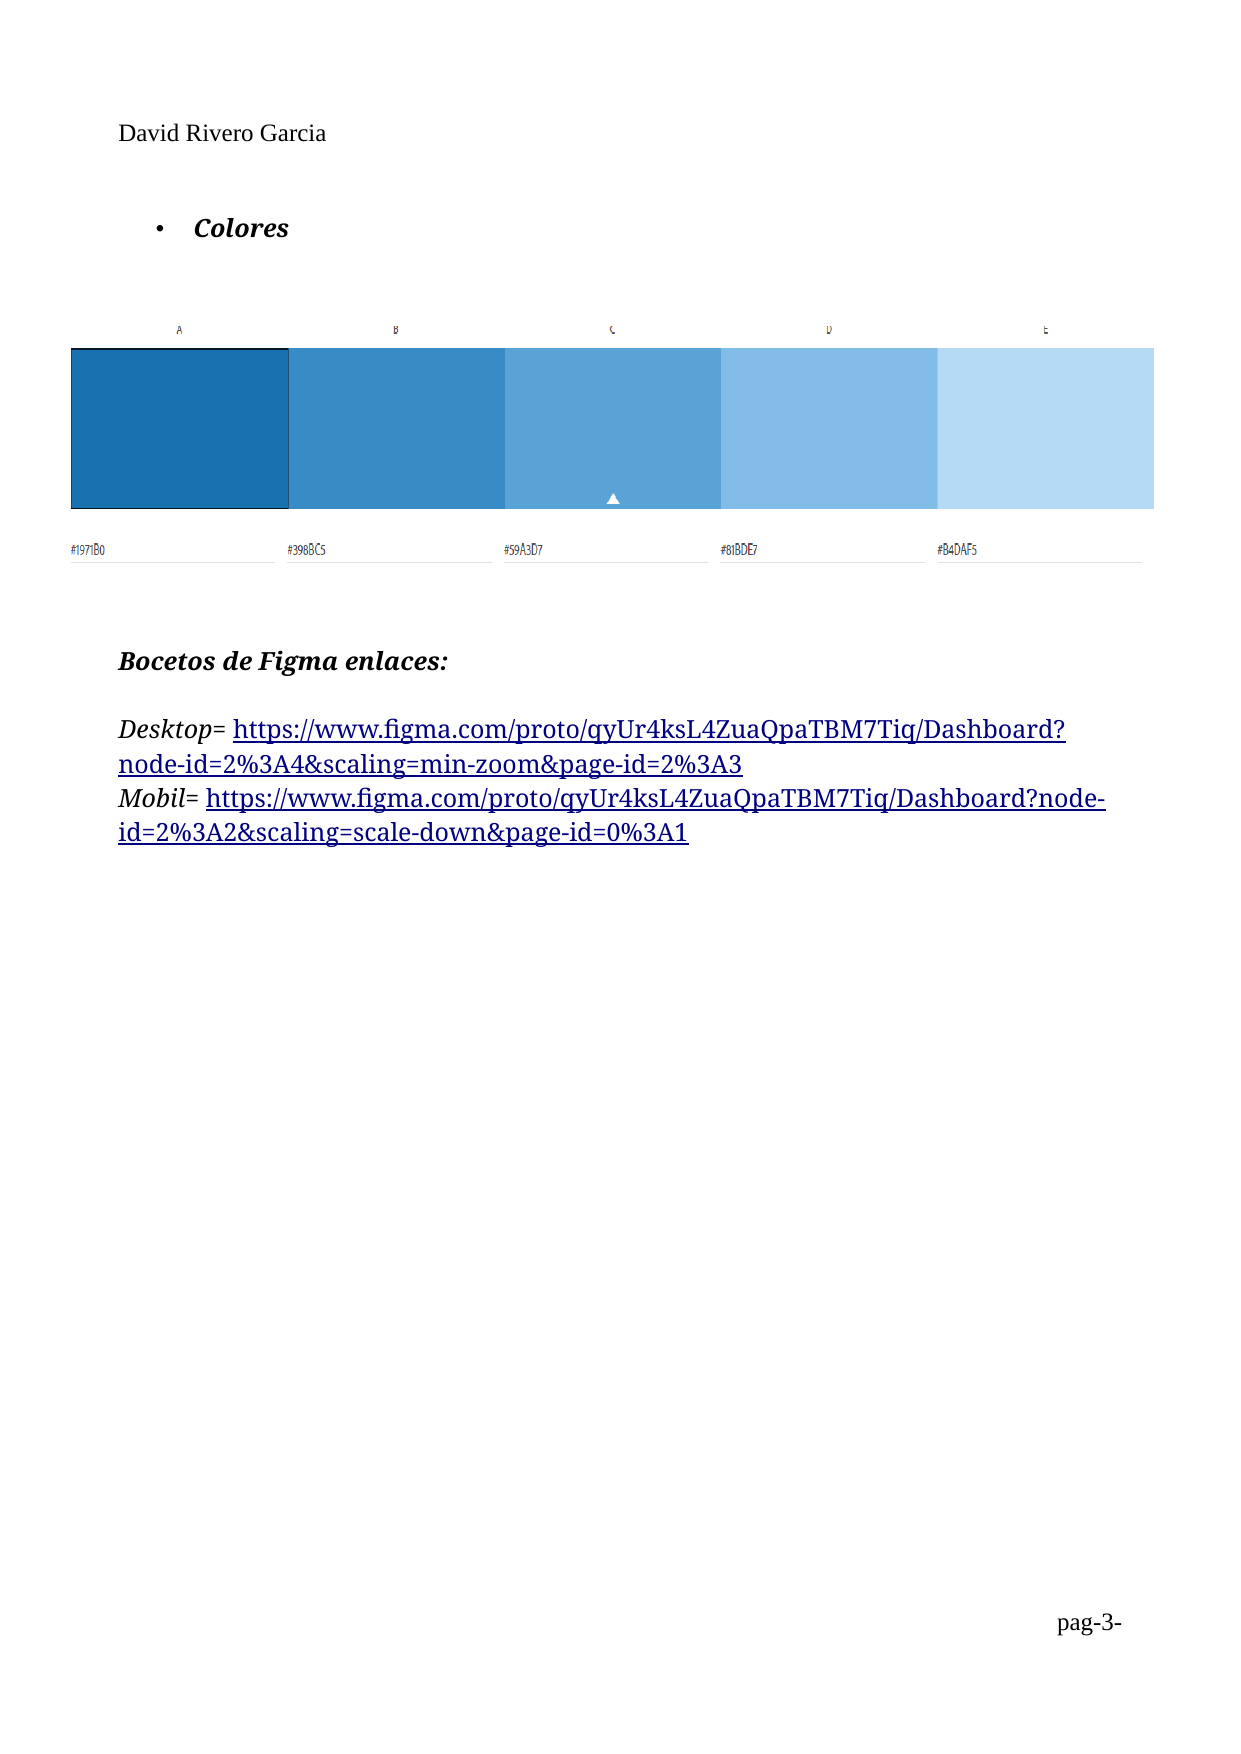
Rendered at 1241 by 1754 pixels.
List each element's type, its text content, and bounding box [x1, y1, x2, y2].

text Mobil= https://www.figma.com/proto/qyUr4ksL4ZuaQpaTBM7Tiq/Dashboard?node-id=2%3A2&scaling=scale-down&page-id=0%3A1 [118, 780, 1122, 848]
picture [59, 326, 1182, 576]
text Bocetos de Figma enlaces: [118, 644, 1122, 678]
list Colores [156, 210, 1122, 244]
text Desktop= https://www.figma.com/proto/qyUr4ksL4ZuaQpaTBM7Tiq/Dashboard?node-id=2%3A4&scaling=min-zoom&page-id=2%3A3 [118, 712, 1122, 780]
